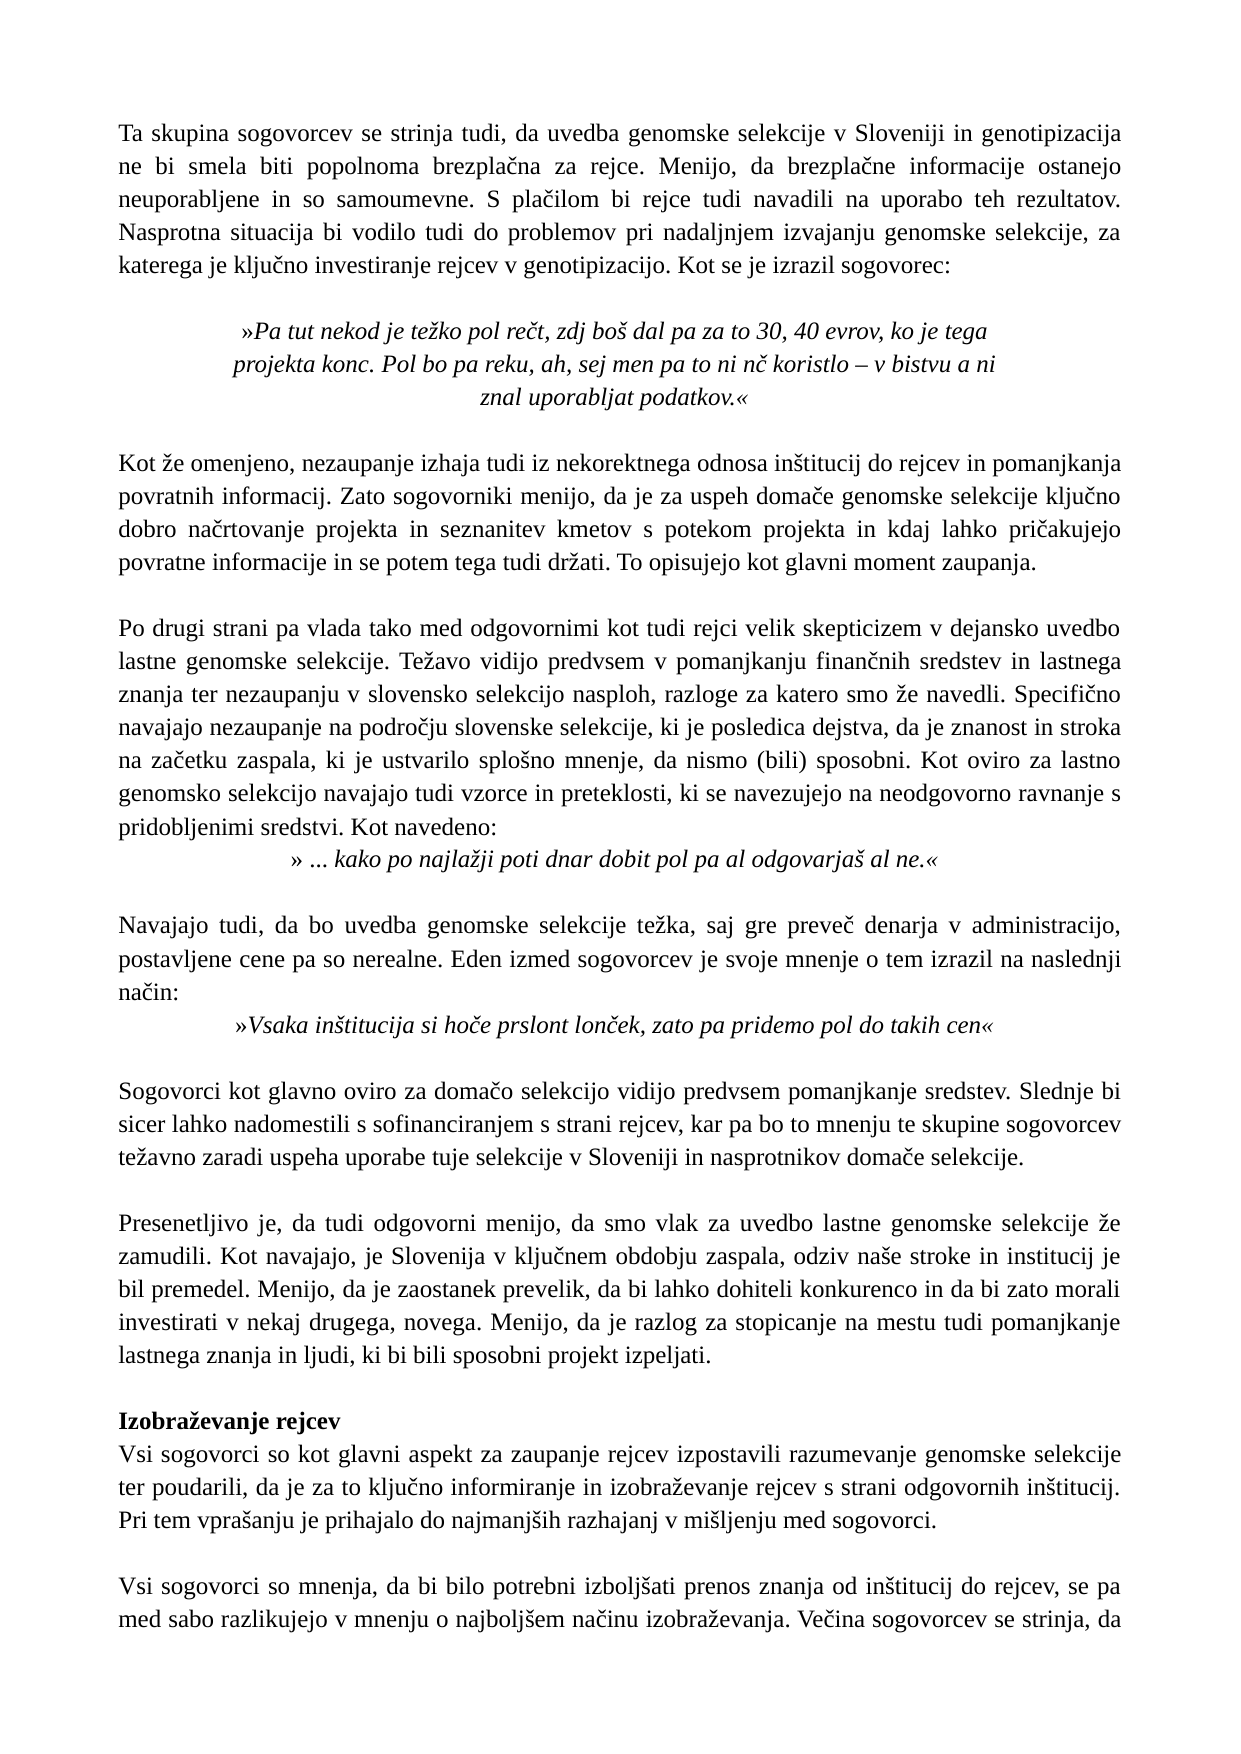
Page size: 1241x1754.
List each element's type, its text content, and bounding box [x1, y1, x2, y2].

text Navajajo tudi, da bo uvedba genomske selekcije težka, saj gre preveč denarja v administracijo, postavljene cene pa so nerealne. Eden izmed sogovorcev je svoje mnenje o tem izrazil na naslednji način: [118, 911, 1122, 1005]
text Vsi sogovorci so kot glavni aspekt za zaupanje rejcev izpostavili razumevanje genomske selekcije ter poudarili, da je za to ključno informiranje in izobraževanje rejcev s strani odgovornih inštitucij. Pri tem vprašanju je prihajalo do najmanjših razhajanj v mišljenju med sogovorci. [118, 1439, 1122, 1534]
text Po drugi strani pa vlada tako med odgovornimi kot tudi rejci velik skepticizem v dejansko uvedbo lastne genomske selekcije. Težavo vidijo predvsem v pomanjkanju finančnih sredstev in lastnega znanja ter nezaupanju v slovensko selekcijo nasploh, razloge za katero smo že navedli. Specifično navajajo nezaupanje na področju slovenske selekcije, ki je posledica dejstva, da je znanost in stroka na začetku zaspala, ki je ustvarilo splošno mnenje, da nismo (bili) sposobni. Kot oviro za lastno genomsko selekcijo navajajo tudi vzorce in preteklosti, ki se navezujejo na neodgovorno ravnanje s pridobljenimi sredstvi. Kot navedeno: [118, 613, 1122, 840]
text »Pa tut nekod je težko pol rečt, zdj boš dal pa za to 30, 40 evrov, ko je tega projekta konc. Pol bo pa reku, ah, sej men pa to ni nč koristlo – v bistvu a ni znal uporabljat podatkov.« [231, 316, 1000, 411]
text » ... kako po najlažji poti dnar dobit pol pa al odgovarjaš al ne.« [231, 844, 1000, 873]
text Ta skupina sogovorcev se strinja tudi, da uvedba genomske selekcije v Sloveniji in genotipizacija ne bi smela biti popolnoma brezplačna za rejce. Menijo, da brezplačne informacije ostanejo neuporabljene in so samoumevne. S plačilom bi rejce tudi navadili na uporabo teh rezultatov. Nasprotna situacija bi vodilo tudi do problemov pri nadaljnjem izvajanju genomske selekcije, za katerega je ključno investiranje rejcev v genotipizacijo. Kot se je izrazil sogovorec: [118, 118, 1122, 279]
text Izobraževanje rejcev [118, 1406, 1122, 1435]
text Sogovorci kot glavno oviro za domačo selekcijo vidijo predvsem pomanjkanje sredstev. Slednje bi sicer lahko nadomestili s sofinanciranjem s strani rejcev, kar pa bo to mnenju te skupine sogovorcev težavno zaradi uspeha uporabe tuje selekcije v Sloveniji in nasprotnikov domače selekcije. [118, 1076, 1122, 1171]
text »Vsaka inštitucija si hoče prslont lonček, zato pa pridemo pol do takih cen« [231, 1010, 1000, 1038]
text Vsi sogovorci so mnenja, da bi bilo potrebni izboljšati prenos znanja od inštitucij do rejcev, se pa med sabo razlikujejo v mnenju o najboljšem načinu izobraževanja. Večina sogovorcev se strinja, da [118, 1571, 1122, 1633]
text Kot že omenjeno, nezaupanje izhaja tudi iz nekorektnega odnosa inštitucij do rejcev in pomanjkanja povratnih informacij. Zato sogovorniki menijo, da je za uspeh domače genomske selekcije ključno dobro načrtovanje projekta in seznanitev kmetov s potekom projekta in kdaj lahko pričakujejo povratne informacije in se potem tega tudi držati. To opisujejo kot glavni moment zaupanja. [118, 448, 1122, 576]
text Presenetljivo je, da tudi odgovorni menijo, da smo vlak za uvedbo lastne genomske selekcije že zamudili. Kot navajajo, je Slovenija v ključnem obdobju zaspala, odziv naše stroke in institucij je bil premedel. Menijo, da je zaostanek prevelik, da bi lahko dohiteli konkurenco in da bi zato morali investirati v nekaj drugega, novega. Menijo, da je razlog za stopicanje na mestu tudi pomanjkanje lastnega znanja in ljudi, ki bi bili sposobni projekt izpeljati. [118, 1208, 1122, 1369]
